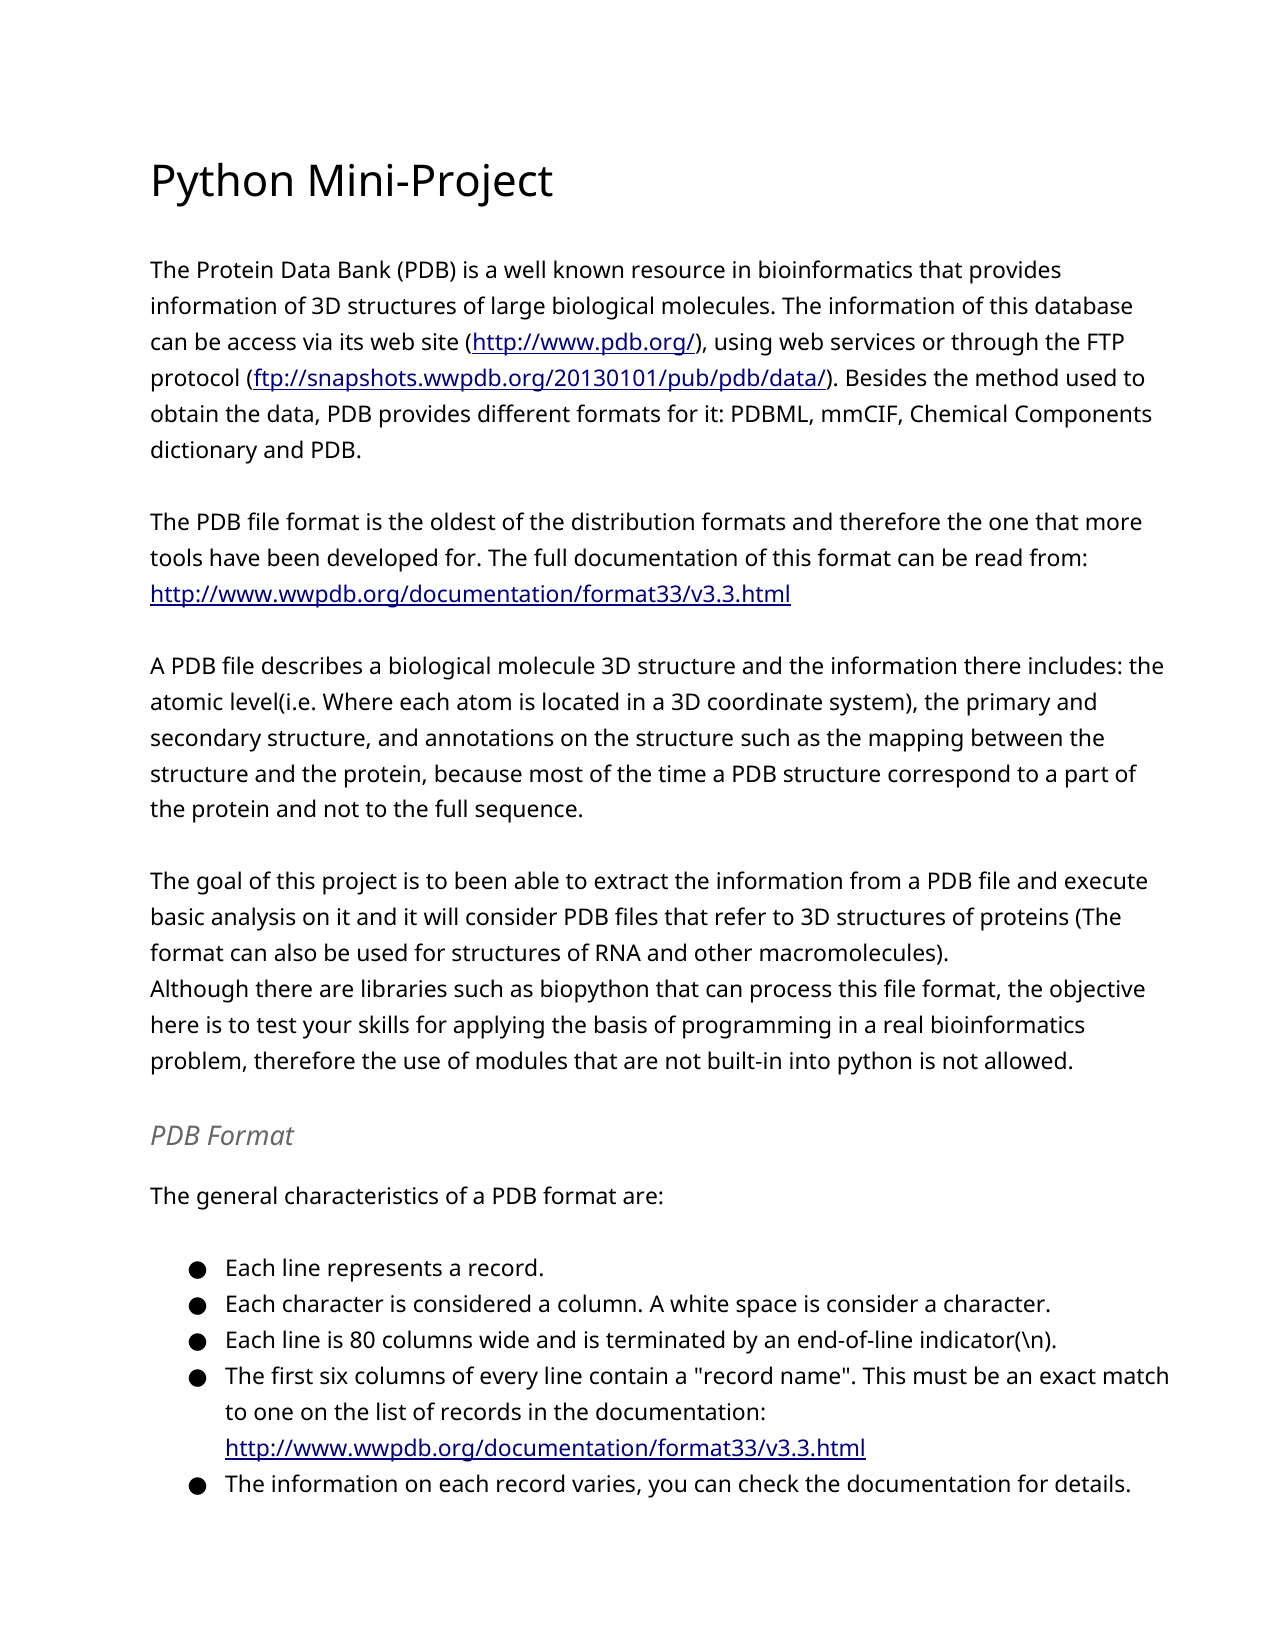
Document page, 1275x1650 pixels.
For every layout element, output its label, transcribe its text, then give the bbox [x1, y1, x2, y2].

text A PDB file describes a biological molecule 3D structure and the information there includes: the atomic level(i.e. Where each atom is located in a 3D coordinate system), the primary and secondary structure, and annotations on the structure such as the mapping between the structure and the protein, because most of the time a PDB structure correspond to a part of the protein and not to the full sequence. [150, 650, 1172, 825]
text The PDB file format is the oldest of the distribution formats and therefore the one that more tools have been developed for. The full documentation of this format can be read from: http://www.wwpdb.org/documentation/format33/v3.3.html [150, 506, 1172, 609]
text Although there are libraries such as biopython that can process this file format, the objective here is to test your skills for applying the basis of programming in a real bioinformatics problem, therefore the use of modules that are not built-in into python is not allowed. [150, 973, 1172, 1076]
subtitle PDB Format [150, 1117, 1172, 1154]
text The goal of this project is to been able to extract the information from a PDB file and execute basic analysis on it and it will consider PDB files that refer to 3D structures of proteins (The format can also be used for structures of RNA and other macromolecules). [150, 865, 1172, 968]
title Python Mini-Project [150, 150, 1172, 209]
list Each character is considered a column. A white space is consider a character. [187, 1288, 1172, 1319]
list Each line is 80 columns wide and is terminated by an end-of-line indicator(\n). [187, 1324, 1172, 1355]
list The information on each record varies, you can check the documentation for details. [187, 1468, 1172, 1499]
list Each line represents a record. [187, 1252, 1172, 1283]
text The general characteristics of a PDB format are: [150, 1180, 1172, 1211]
text The Protein Data Bank (PDB) is a well known resource in bioinformatics that provides information of 3D structures of large biological molecules. The information of this database can be access via its web site (http://www.pdb.org/), using web services or through the FTP protocol (ftp://snapshots.wwpdb.org/20130101/pub/pdb/data/). Besides the method used to obtain the data, PDB provides different formats for it: PDBML, mmCIF, Chemical Components dictionary and PDB. [150, 254, 1172, 465]
list The first six columns of every line contain a "record name". This must be an exact match to one on the list of records in the documentation: http://www.wwpdb.org/documentation/format33/v3.3.html [187, 1360, 1172, 1463]
